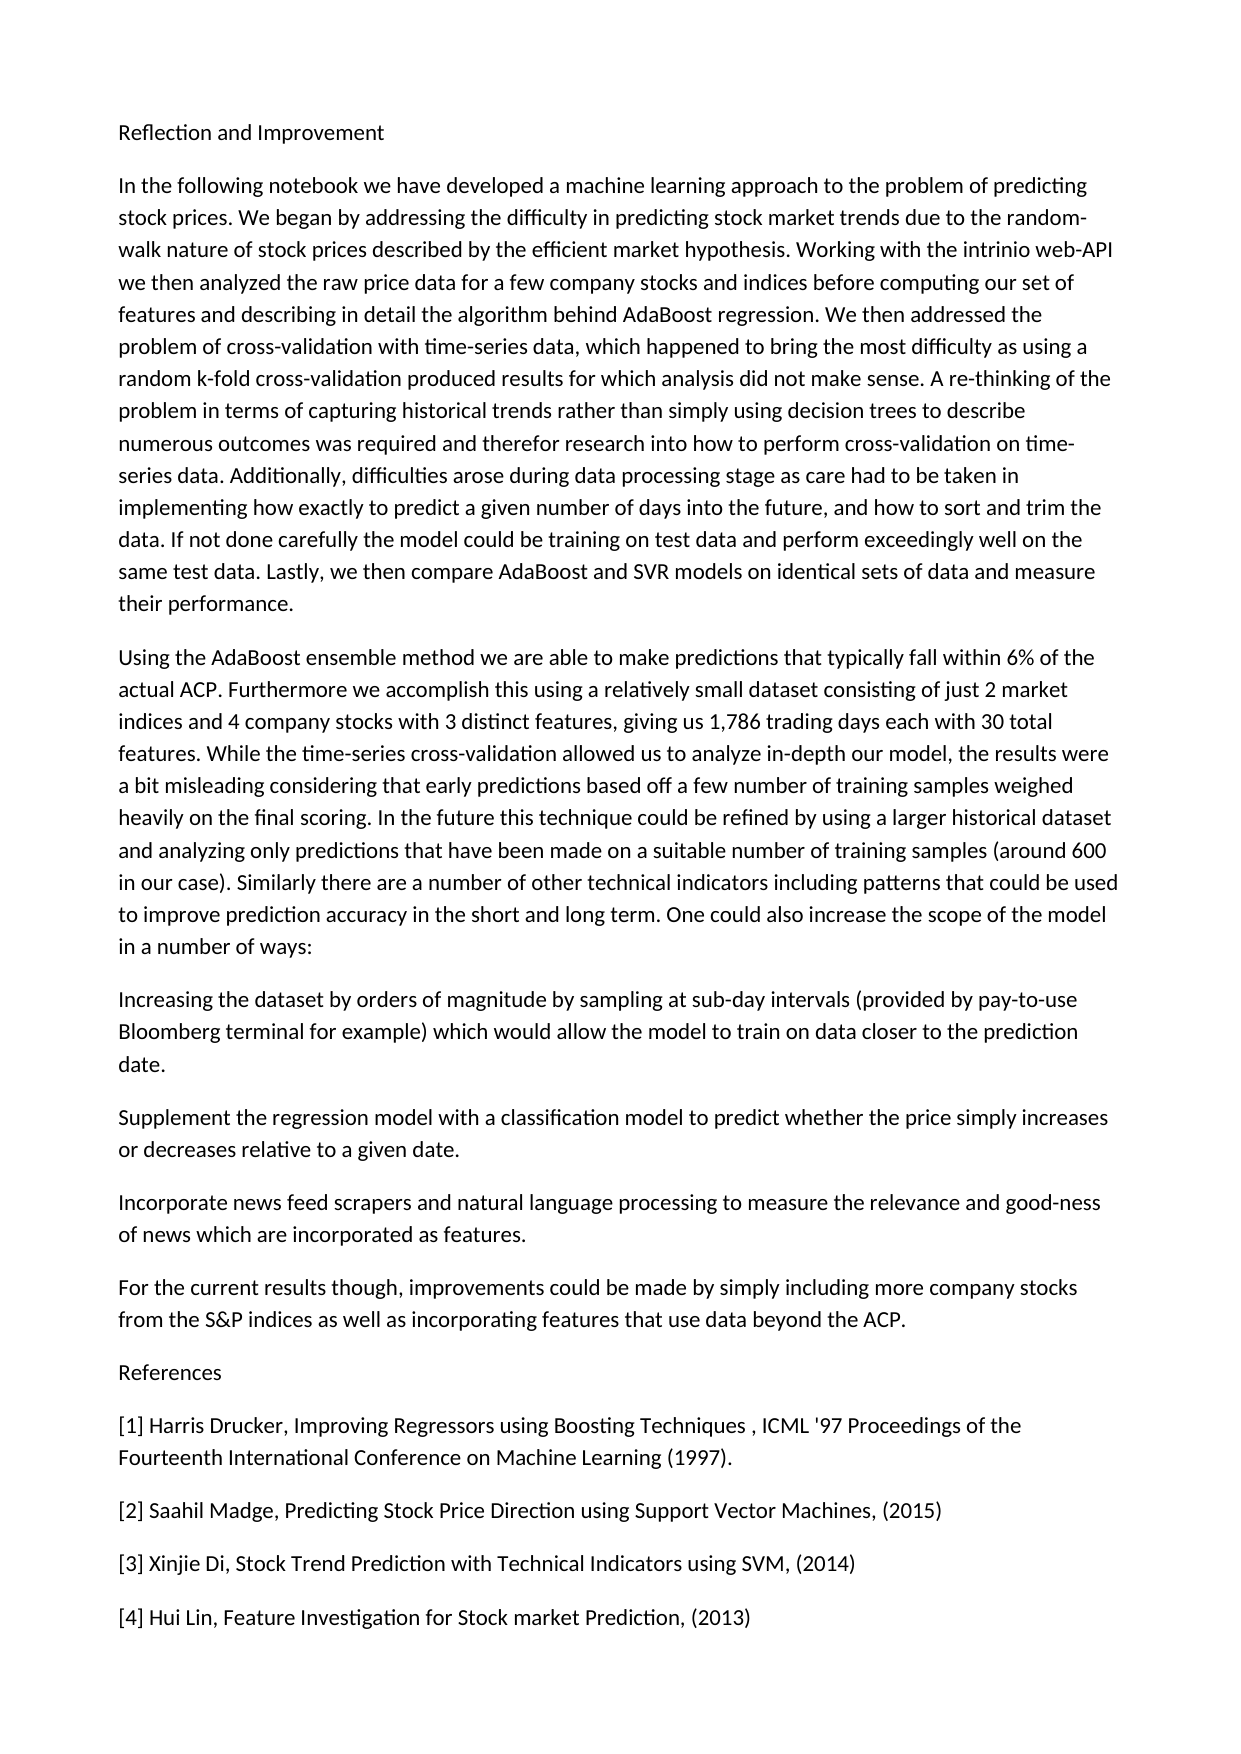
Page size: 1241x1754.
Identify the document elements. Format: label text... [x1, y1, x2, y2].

text [3] Xinjie Di, Stock Trend Prediction with Technical Indicators using SVM, (2014) [118, 1549, 1122, 1578]
text Using the AdaBoost ensemble method we are able to make predictions that typically fall within 6% of the actual ACP. Furthermore we accomplish this using a relatively small dataset consisting of just 2 market indices and 4 company stocks with 3 distinct features, giving us 1,786 trading days each with 30 total features. While the time-series cross-validation allowed us to analyze in-depth our model, the results were a bit misleading considering that early predictions based off a few number of training samples weighed heavily on the final scoring. In the future this technique could be refined by using a larger historical dataset and analyzing only predictions that have been made on a suitable number of training samples (around 600 in our case). Similarly there are a number of other technical indicators including patterns that could be used to improve prediction accuracy in the short and long term. One could also increase the scope of the model in a number of ways: [118, 643, 1122, 960]
text In the following notebook we have developed a machine learning approach to the problem of predicting stock prices. We began by addressing the difficulty in predicting stock market trends due to the random-walk nature of stock prices described by the efficient market hypothesis. Working with the intrinio web-API we then analyzed the raw price data for a few company stocks and indices before computing our set of features and describing in detail the algorithm behind AdaBoost regression. We then addressed the problem of cross-validation with time-series data, which happened to bring the most difficulty as using a random k-fold cross-validation produced results for which analysis did not make sense. A re-thinking of the problem in terms of capturing historical trends rather than simply using decision trees to describe numerous outcomes was required and therefor research into how to perform cross-validation on time-series data. Additionally, difficulties arose during data processing stage as care had to be taken in implementing how exactly to predict a given number of days into the future, and how to sort and trim the data. If not done carefully the model could be training on test data and perform exceedingly well on the same test data. Lastly, we then compare AdaBoost and SVR models on identical sets of data and measure their performance. [118, 171, 1122, 618]
text Incorporate news feed scrapers and natural language processing to measure the relevance and good-ness of news which are incorporated as features. [118, 1188, 1122, 1248]
text For the current results though, improvements could be made by simply including more company stocks from the S&P indices as well as incorporating features that use data beyond the ACP. [118, 1273, 1122, 1333]
text Reflection and Improvement [118, 118, 1122, 146]
text Supplement the regression model with a classification model to predict whether the price simply increases or decreases relative to a given date. [118, 1103, 1122, 1163]
text [4] Hui Lin, Feature Investigation for Stock market Prediction, (2013) [118, 1603, 1122, 1631]
text [2] Saahil Madge, Predicting Stock Price Direction using Support Vector Machines, (2015) [118, 1497, 1122, 1524]
text Increasing the dataset by orders of magnitude by sampling at sub-day intervals (provided by pay-to-use Bloomberg terminal for example) which would allow the model to train on data closer to the prediction date. [118, 985, 1122, 1078]
text [1] Harris Drucker, Improving Regressors using Boosting Techniques , ICML '97 Proceedings of the Fourteenth International Conference on Machine Learning (1997). [118, 1411, 1122, 1472]
text References [118, 1358, 1122, 1386]
